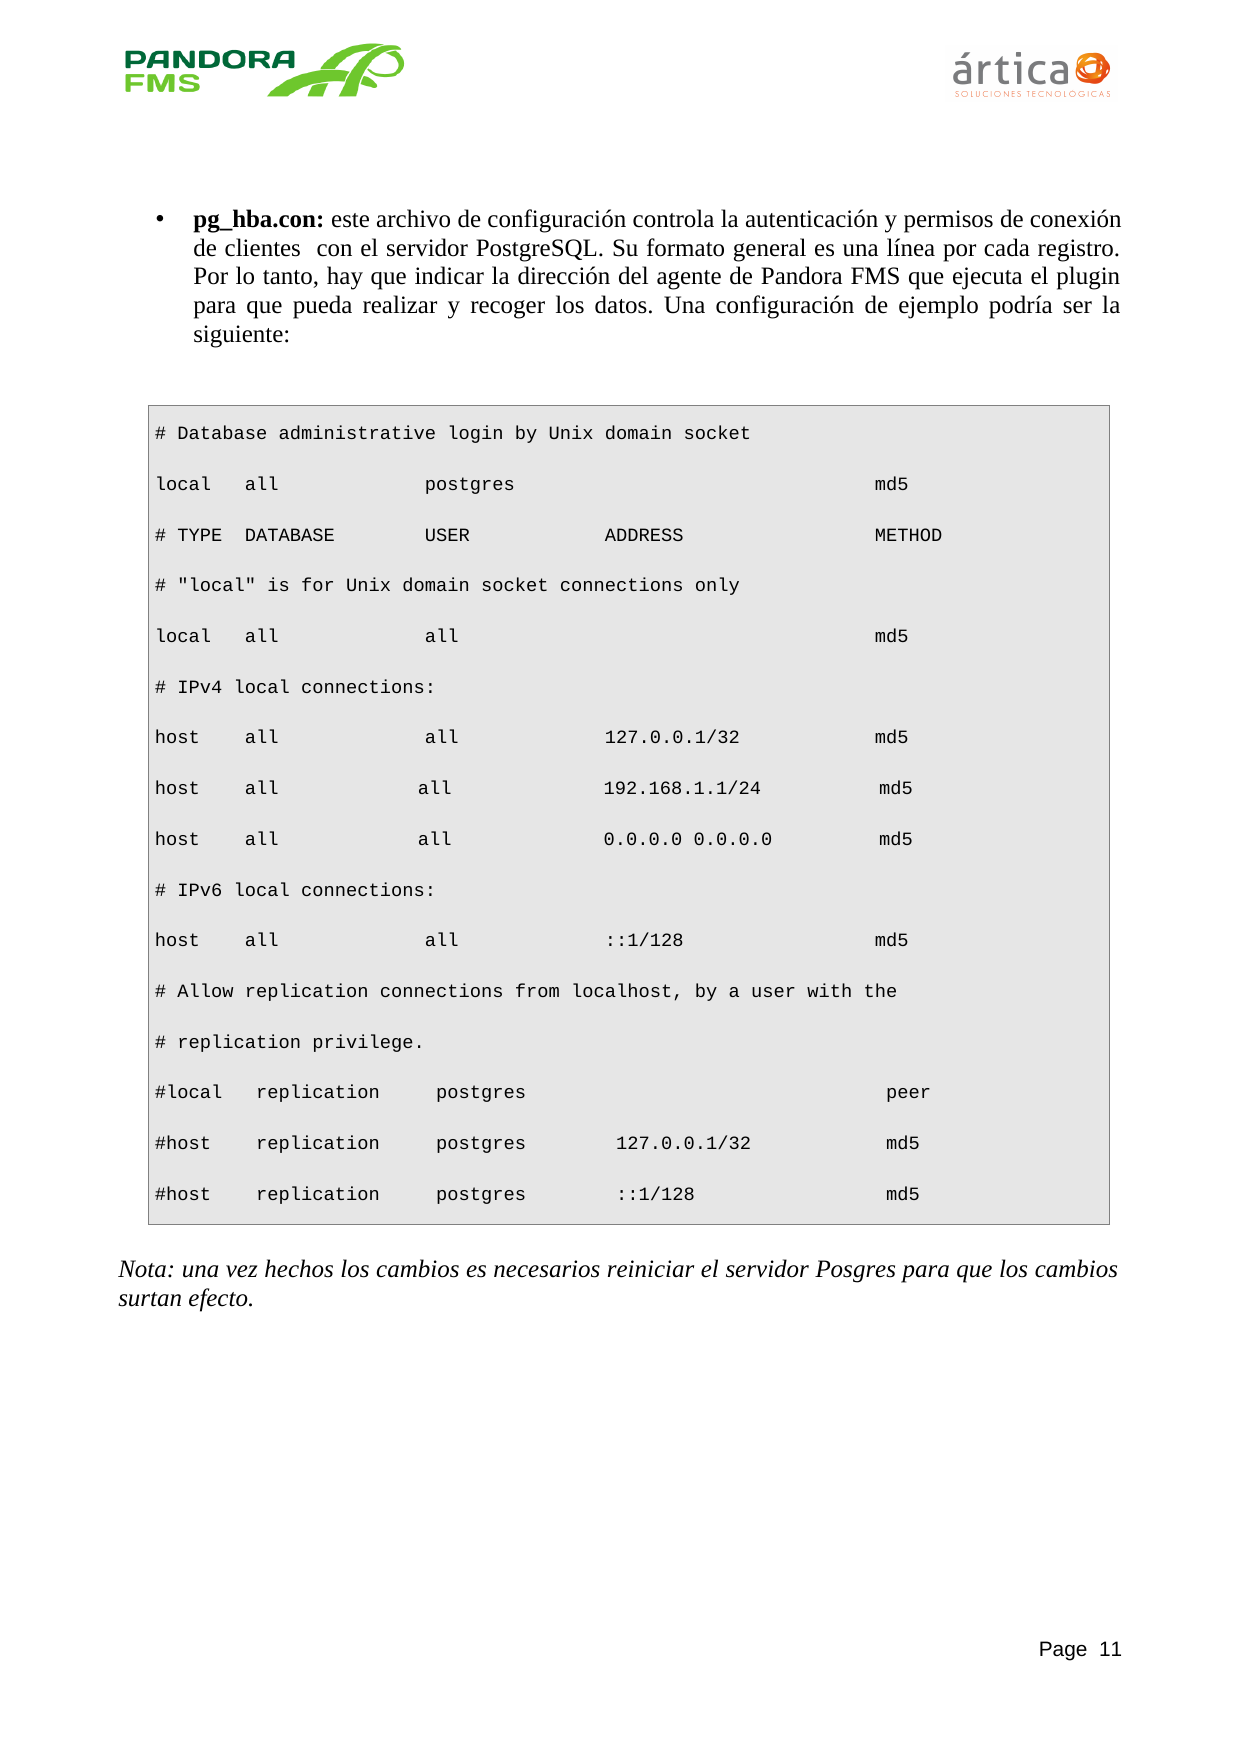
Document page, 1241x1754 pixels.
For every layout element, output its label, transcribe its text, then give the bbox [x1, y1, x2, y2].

text host all all 192.168.1.1/24 md5 [149, 760, 1109, 800]
text # TYPE DATABASE USER ADDRESS METHOD [149, 507, 1109, 547]
text host all all 127.0.0.1/32 md5 [149, 709, 1109, 749]
text host all all ::1/128 md5 [149, 912, 1109, 952]
text # IPv4 local connections: [149, 659, 1109, 699]
text Nota: una vez hechos los cambios es necesarios reiniciar el servidor Posgres para que los cambios surtan efecto. [118, 1254, 1122, 1312]
text # Allow replication connections from localhost, by a user with the [149, 963, 1109, 1003]
text #host replication postgres ::1/128 md5 [149, 1166, 1109, 1224]
text # "local" is for Unix domain socket connections only [149, 557, 1109, 597]
picture [945, 45, 1118, 102]
text # Database administrative login by Unix domain socket [149, 406, 1109, 445]
text host all all 0.0.0.0 0.0.0.0 md5 [149, 811, 1109, 851]
text # replication privilege. [149, 1014, 1109, 1054]
picture [118, 39, 409, 97]
text #local replication postgres peer [149, 1064, 1109, 1104]
text local all all md5 [149, 608, 1109, 648]
text local all postgres md5 [149, 456, 1109, 496]
text # IPv6 local connections: [149, 862, 1109, 902]
text #host replication postgres 127.0.0.1/32 md5 [149, 1115, 1109, 1155]
list pg_hba.con: este archivo de configuración controla la autenticación y permisos de conexión de clientes con el servidor PostgreSQL. Su formato general es una línea por cada registro. Por lo tanto, hay que indicar la dirección del agente de Pandora FMS que ejecuta el plugin para que pueda realizar y recoger los datos. Una configuración de ejemplo podría ser la siguiente: [156, 204, 1122, 348]
